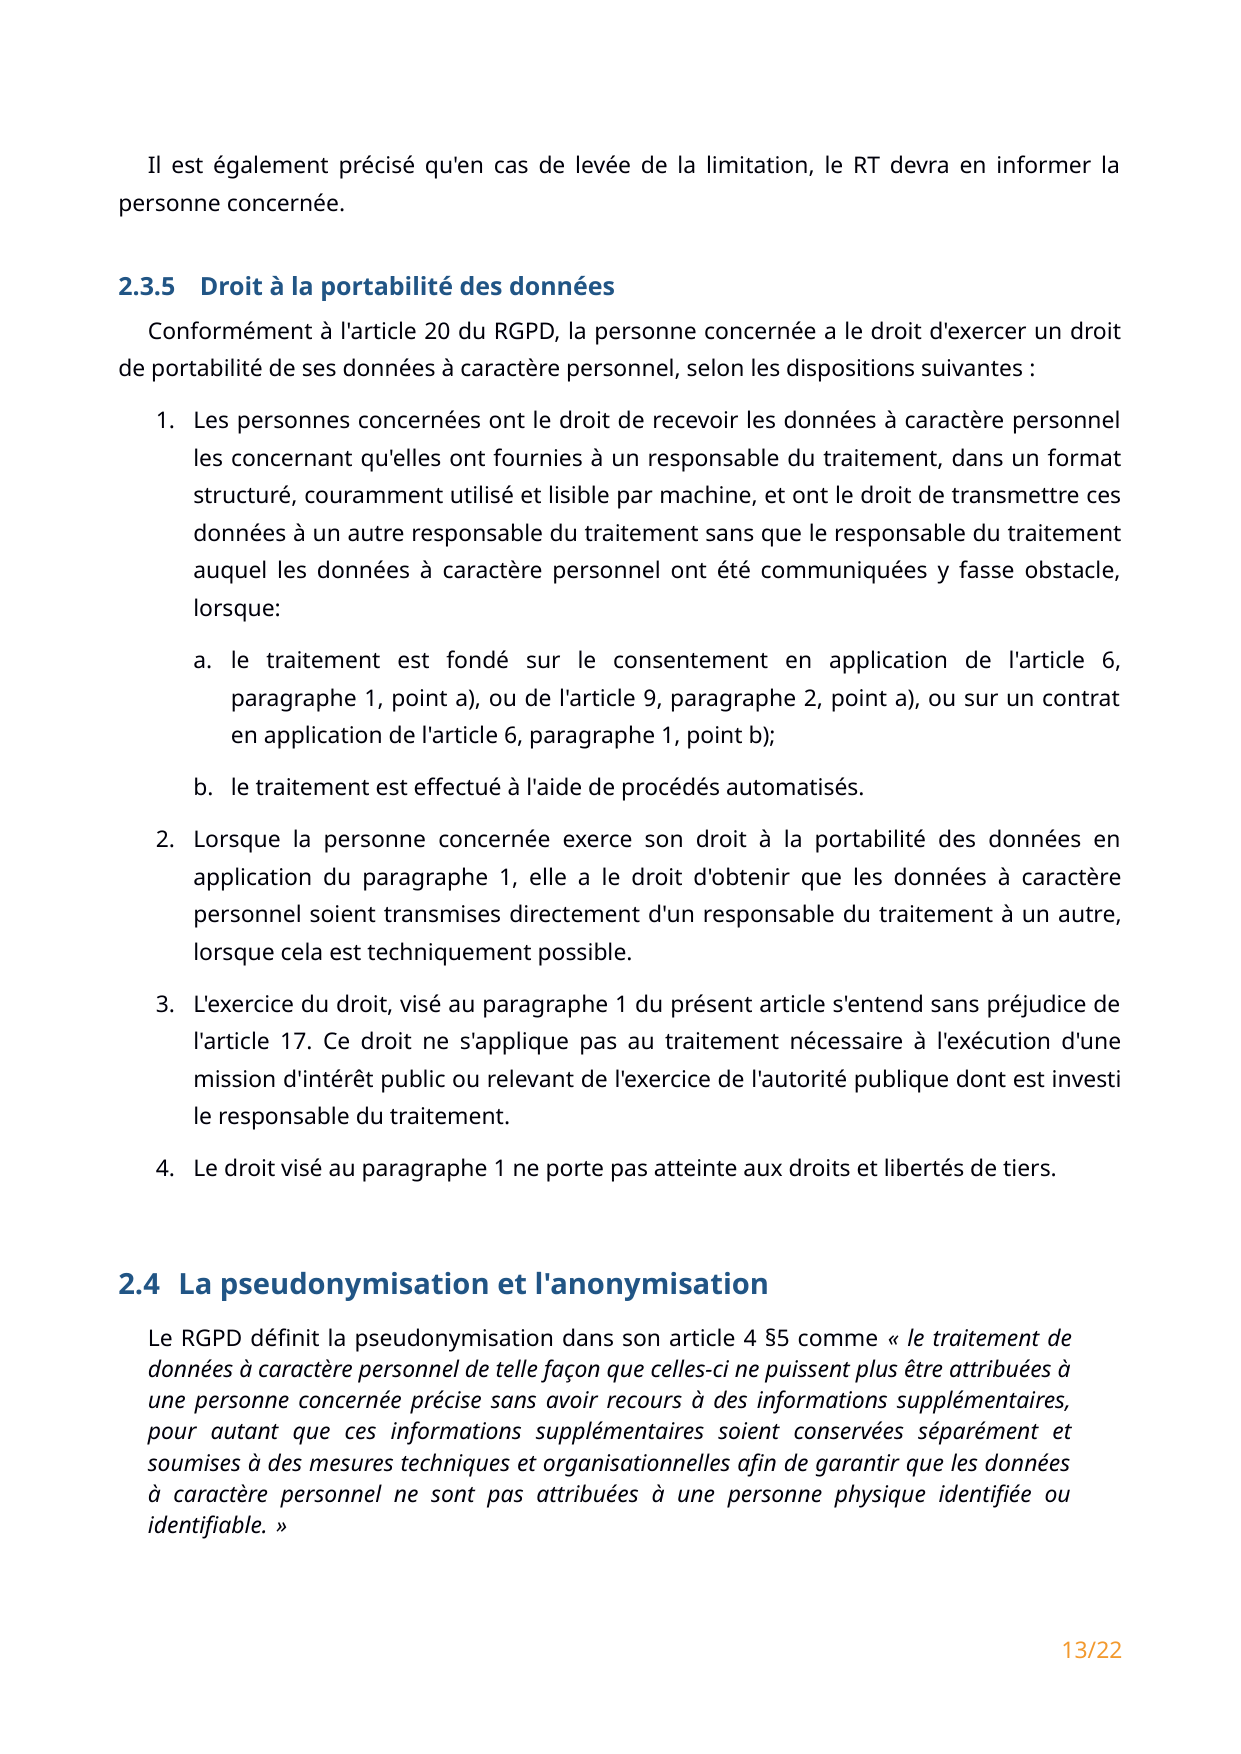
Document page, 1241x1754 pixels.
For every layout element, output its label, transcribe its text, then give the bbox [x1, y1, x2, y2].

subtitle Droit à la portabilité des données [118, 268, 1122, 302]
list le traitement est effectué à l'aide de procédés automatisés. [193, 771, 1122, 802]
list L'exercice du droit, visé au paragraphe 1 du présent article s'entend sans préjudice de l'article 17. Ce droit ne s'applique pas au traitement nécessaire à l'exécution d'une mission d'intérêt public ou relevant de l'exercice de l'autorité publique dont est investi le responsable du traitement. [156, 988, 1122, 1131]
text Conformément à l'article 20 du RGPD, la personne concernée a le droit d'exercer un droit de portabilité de ses données à caractère personnel, selon les dispositions suivantes : [118, 315, 1122, 383]
list Le droit visé au paragraphe 1 ne porte pas atteinte aux droits et libertés de tiers. [156, 1152, 1122, 1183]
text Il est également précisé qu'en cas de levée de la limitation, le RT devra en informer la personne concernée. [118, 149, 1122, 218]
subtitle La pseudonymisation et l'anonymisation [118, 1263, 1122, 1303]
list Lorsque la personne concernée exerce son droit à la portabilité des données en application du paragraphe 1, elle a le droit d'obtenir que les données à caractère personnel soient transmises directement d'un responsable du traitement à un autre, lorsque cela est techniquement possible. [156, 823, 1122, 967]
list le traitement est fondé sur le consentement en application de l'article 6, paragraphe 1, point a), ou de l'article 9, paragraphe 2, point a), ou sur un contrat en application de l'article 6, paragraphe 1, point b); [193, 644, 1122, 750]
list Les personnes concernées ont le droit de recevoir les données à caractère personnel les concernant qu'elles ont fournies à un responsable du traitement, dans un format structuré, couramment utilisé et lisible par machine, et ont le droit de transmettre ces données à un autre responsable du traitement sans que le responsable du traitement auquel les données à caractère personnel ont été communiquées y fasse obstacle, lorsque: [156, 404, 1122, 623]
text Le RGPD définit la pseudonymisation dans son article 4 §5 comme « le traitement de données à caractère personnel de telle façon que celles-ci ne puissent plus être attribuées à une personne concernée précise sans avoir recours à des informations supplémentaires, pour autant que ces informations supplémentaires soient conservées séparément et soumises à des mesures techniques et organisationnelles afin de garantir que les données à caractère personnel ne sont pas attribuées à une personne physique identifiée ou identifiable. » [148, 1321, 1075, 1540]
